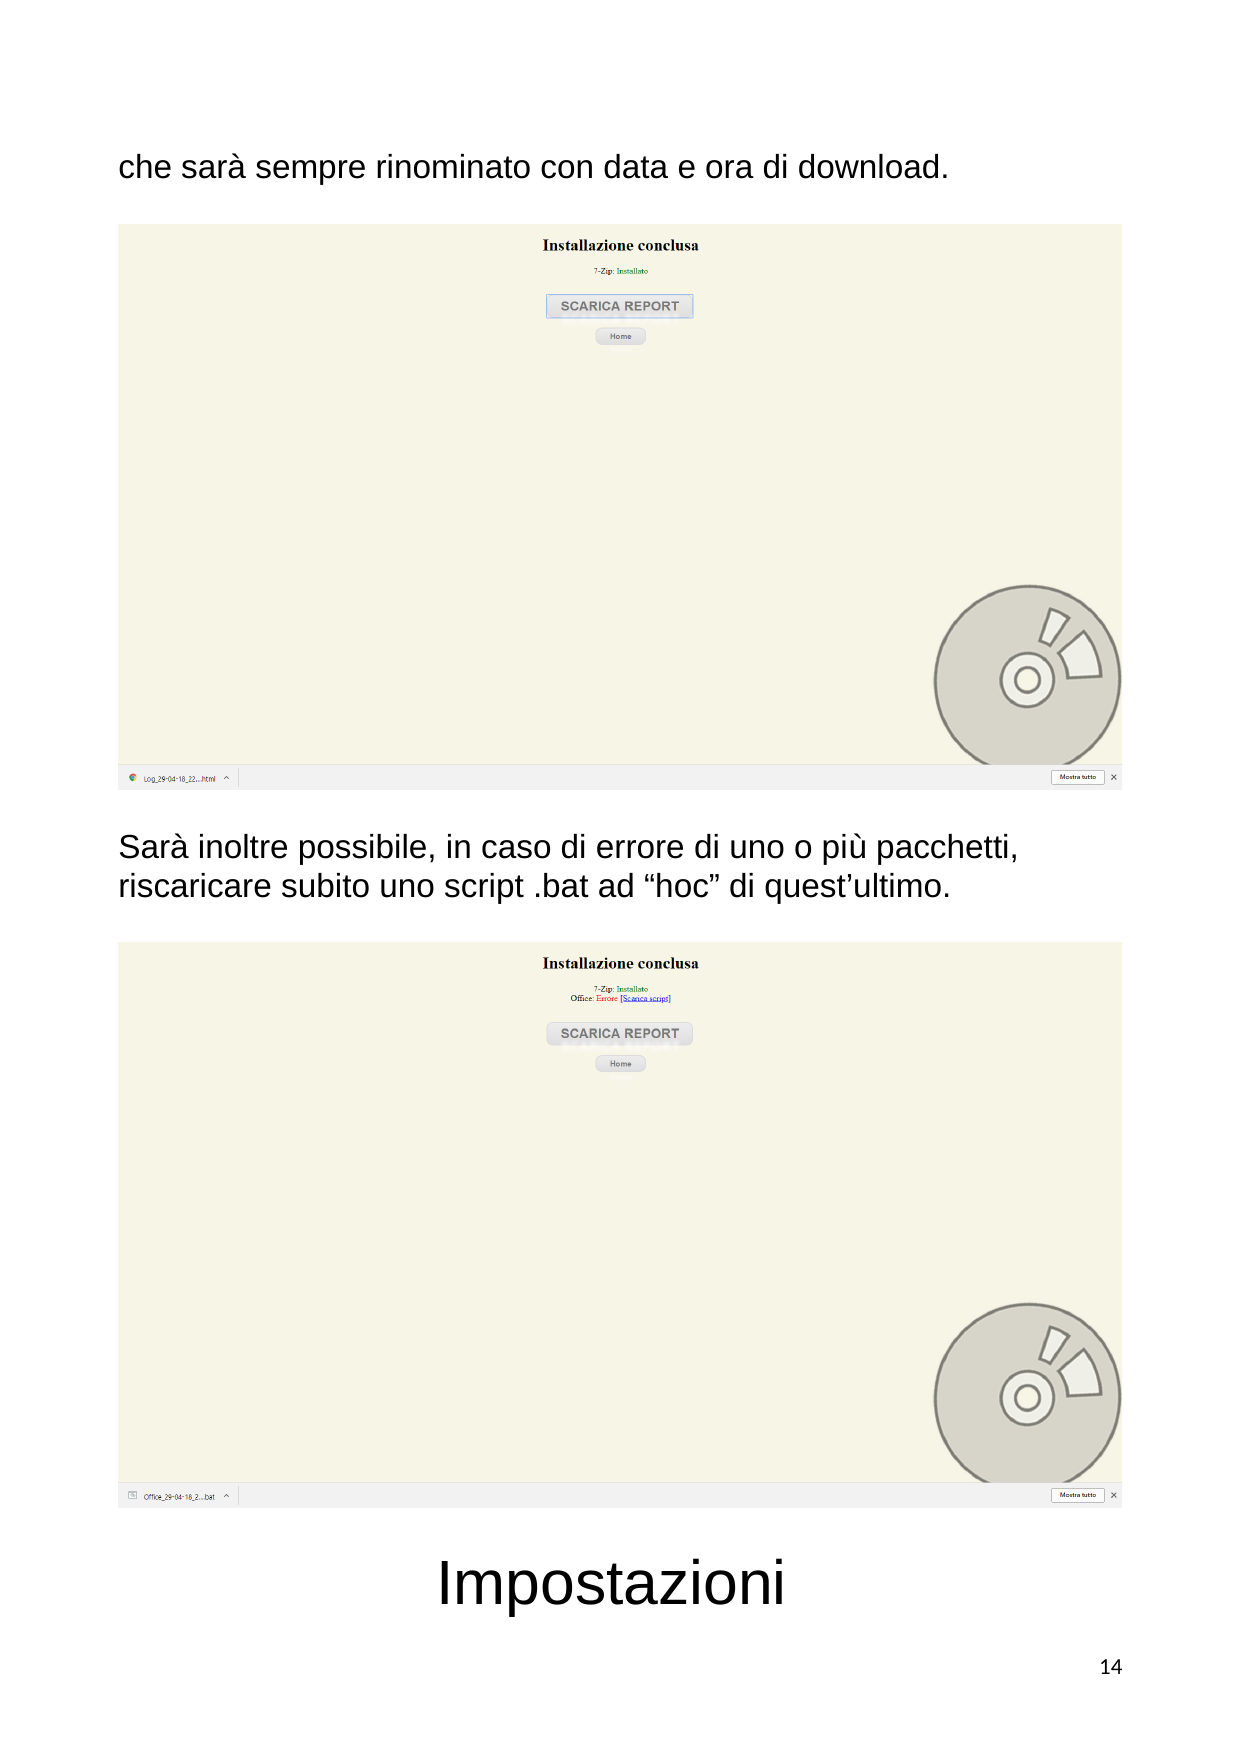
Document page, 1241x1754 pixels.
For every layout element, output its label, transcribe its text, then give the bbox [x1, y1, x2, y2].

text che sarà sempre rinominato con data e ora di download. [118, 148, 1122, 186]
picture [118, 942, 1123, 1508]
picture [118, 224, 1123, 790]
text Sarà inoltre possibile, in caso di errore di uno o più pacchetti, riscaricare subito uno script .bat ad “hoc” di quest’ultimo. [118, 828, 1122, 904]
text Impostazioni [118, 1546, 1122, 1618]
